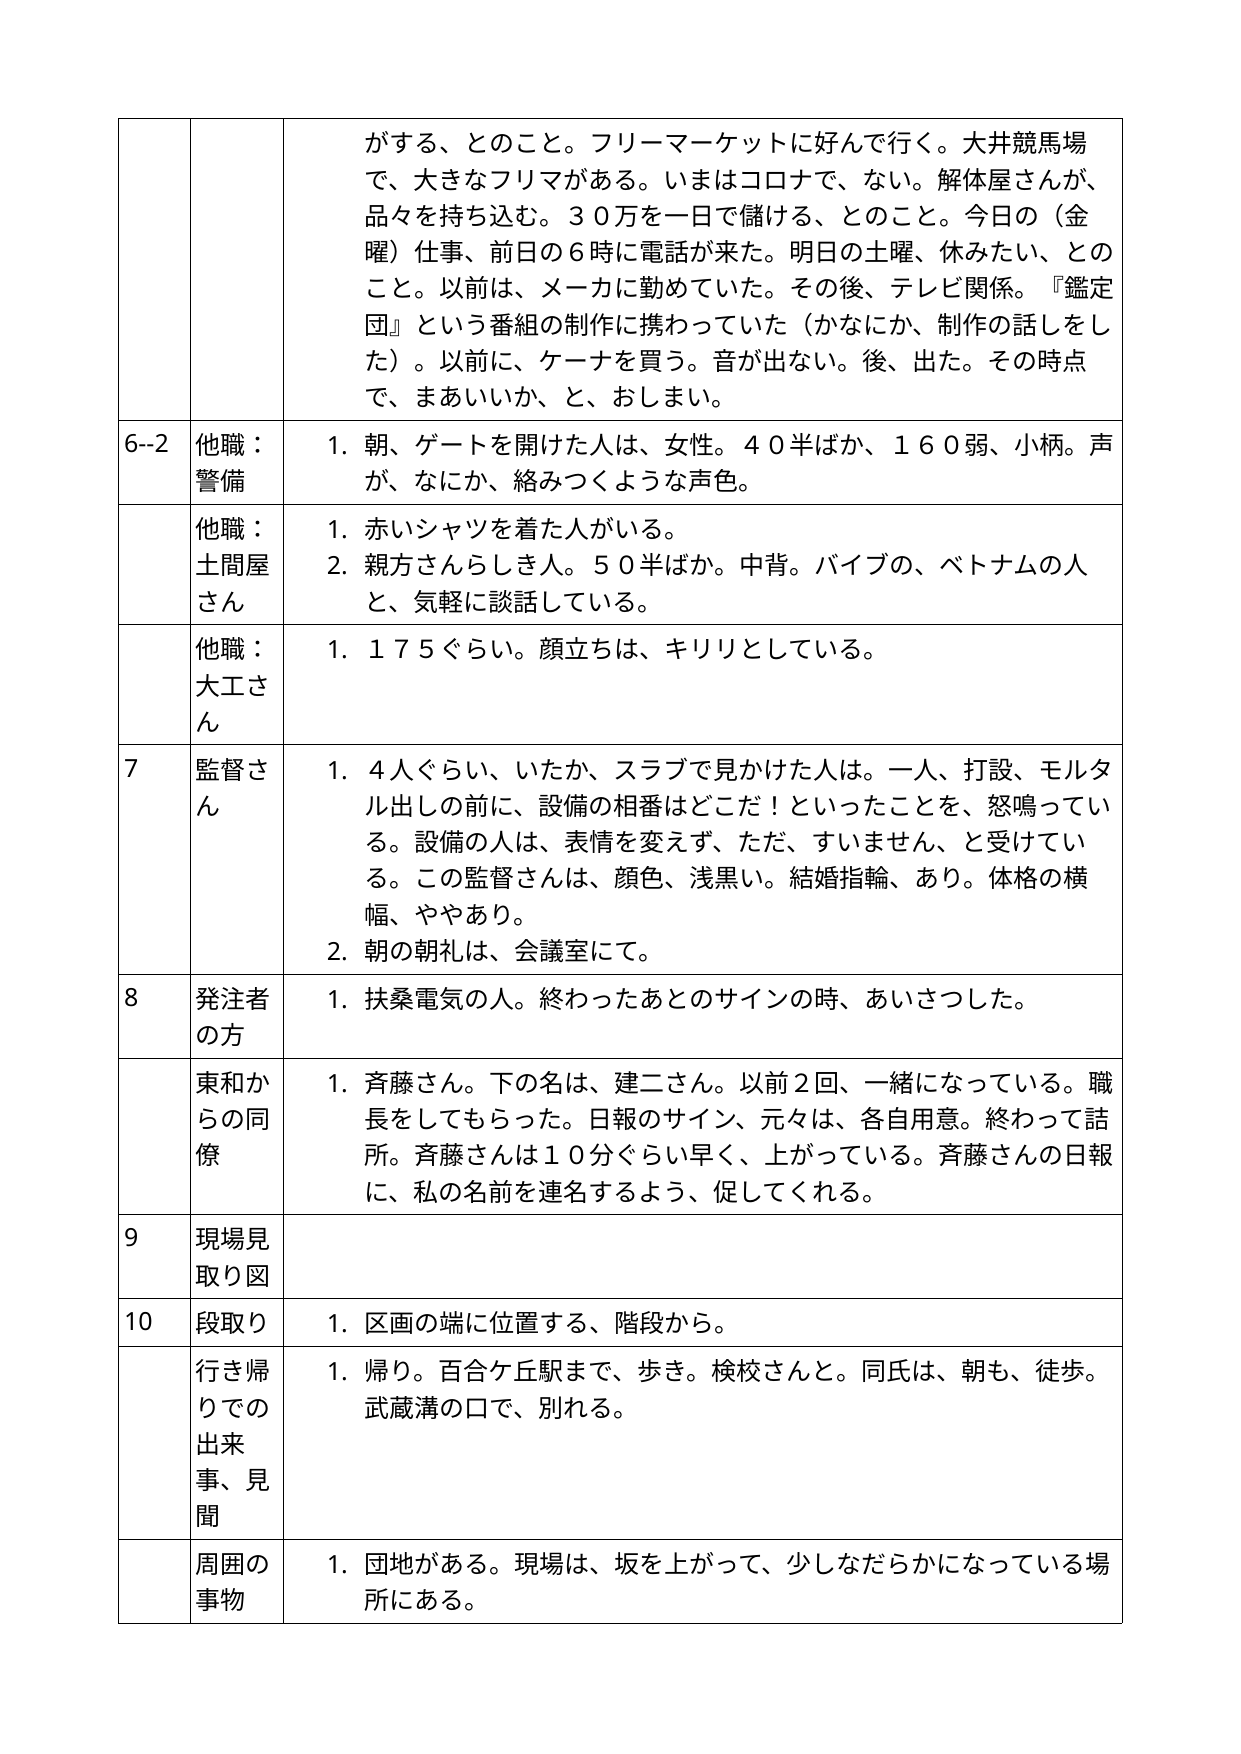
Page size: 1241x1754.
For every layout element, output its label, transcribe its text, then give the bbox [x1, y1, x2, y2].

table_cell 8 [119, 975, 190, 1057]
table_cell [119, 1347, 190, 1539]
table_cell １７５ぐらい。顔立ちは、キリリとしている。 [284, 625, 1122, 744]
table_cell 発注者の方 [191, 975, 283, 1057]
table_cell [284, 1215, 1122, 1298]
table_cell 朝、ゲートを開けた人は、女性。４０半ばか、１６０弱、小柄。声が、なにか、絡みつくような声色。 [284, 421, 1122, 504]
table_cell [119, 1059, 190, 1214]
table_cell [119, 625, 190, 744]
table_cell 斉藤さん。下の名は、建二さん。以前２回、一緒になっている。職長をしてもらった。日報のサイン、元々は、各自用意。終わって詰所。斉藤さんは１０分ぐらい早く、上がっている。斉藤さんの日報に、私の名前を連名するよう、促してくれる。 [284, 1059, 1122, 1214]
table_cell 7 [119, 745, 190, 973]
table_cell 扶桑電気の人。終わったあとのサインの時、あいさつした。 [284, 975, 1122, 1057]
table_cell 現場見取り図 [191, 1215, 283, 1298]
table_cell 行き帰りでの出来事、見聞 [191, 1347, 283, 1539]
table_cell ４人ぐらい、いたか、スラブで見かけた人は。一人、打設、モルタル出しの前に、設備の相番はどこだ！といったことを、怒鳴っている。設備の人は、表情を変えず、ただ、すいません、と受けている。この監督さんは、顔色、浅黒い。結婚指輪、あり。体格の横幅、ややあり。 朝の朝礼は、会議室にて。 [284, 745, 1122, 973]
table_cell 団地がある。現場は、坂を上がって、少しなだらかになっている場所にある。 [284, 1540, 1122, 1623]
table_cell 他職：大工さん [191, 625, 283, 744]
table_cell 東和からの同僚 [191, 1059, 283, 1214]
table_cell [119, 505, 190, 624]
table_cell 区画の端に位置する、階段から。 [284, 1299, 1122, 1346]
table_cell [191, 119, 283, 420]
table_cell 9 [119, 1215, 190, 1298]
table_cell 他職：警備 [191, 421, 283, 504]
table_cell [119, 1540, 190, 1623]
table_cell 監督さん [191, 745, 283, 973]
table_cell [119, 119, 190, 420]
table_cell 周囲の事物 [191, 1540, 283, 1623]
table_cell 赤いシャツを着た人がいる。 親方さんらしき人。５０半ばか。中背。バイブの、ベトナムの人と、気軽に談話している。 [284, 505, 1122, 624]
table_cell 10 [119, 1299, 190, 1346]
table_cell 6--2 [119, 421, 190, 504]
table_cell 他職：土間屋さん [191, 505, 283, 624]
table_cell 帰り。百合ケ丘駅まで、歩き。検校さんと。同氏は、朝も、徒歩。武蔵溝の口で、別れる。 [284, 1347, 1122, 1539]
table_cell 段取り [191, 1299, 283, 1346]
table_cell がする、とのこと。フリーマーケットに好んで行く。大井競馬場で、大きなフリマがある。いまはコロナで、ない。解体屋さんが、品々を持ち込む。３０万を一日で儲ける、とのこと。今日の（金曜）仕事、前日の６時に電話が来た。明日の土曜、休みたい、とのこと。以前は、メーカに勤めていた。その後、テレビ関係。『鑑定団』という番組の制作に携わっていた（かなにか、制作の話しをした）。以前に、ケーナを買う。音が出ない。後、出た。その時点で、まあいいか、と、おしまい。 [284, 119, 1122, 420]
